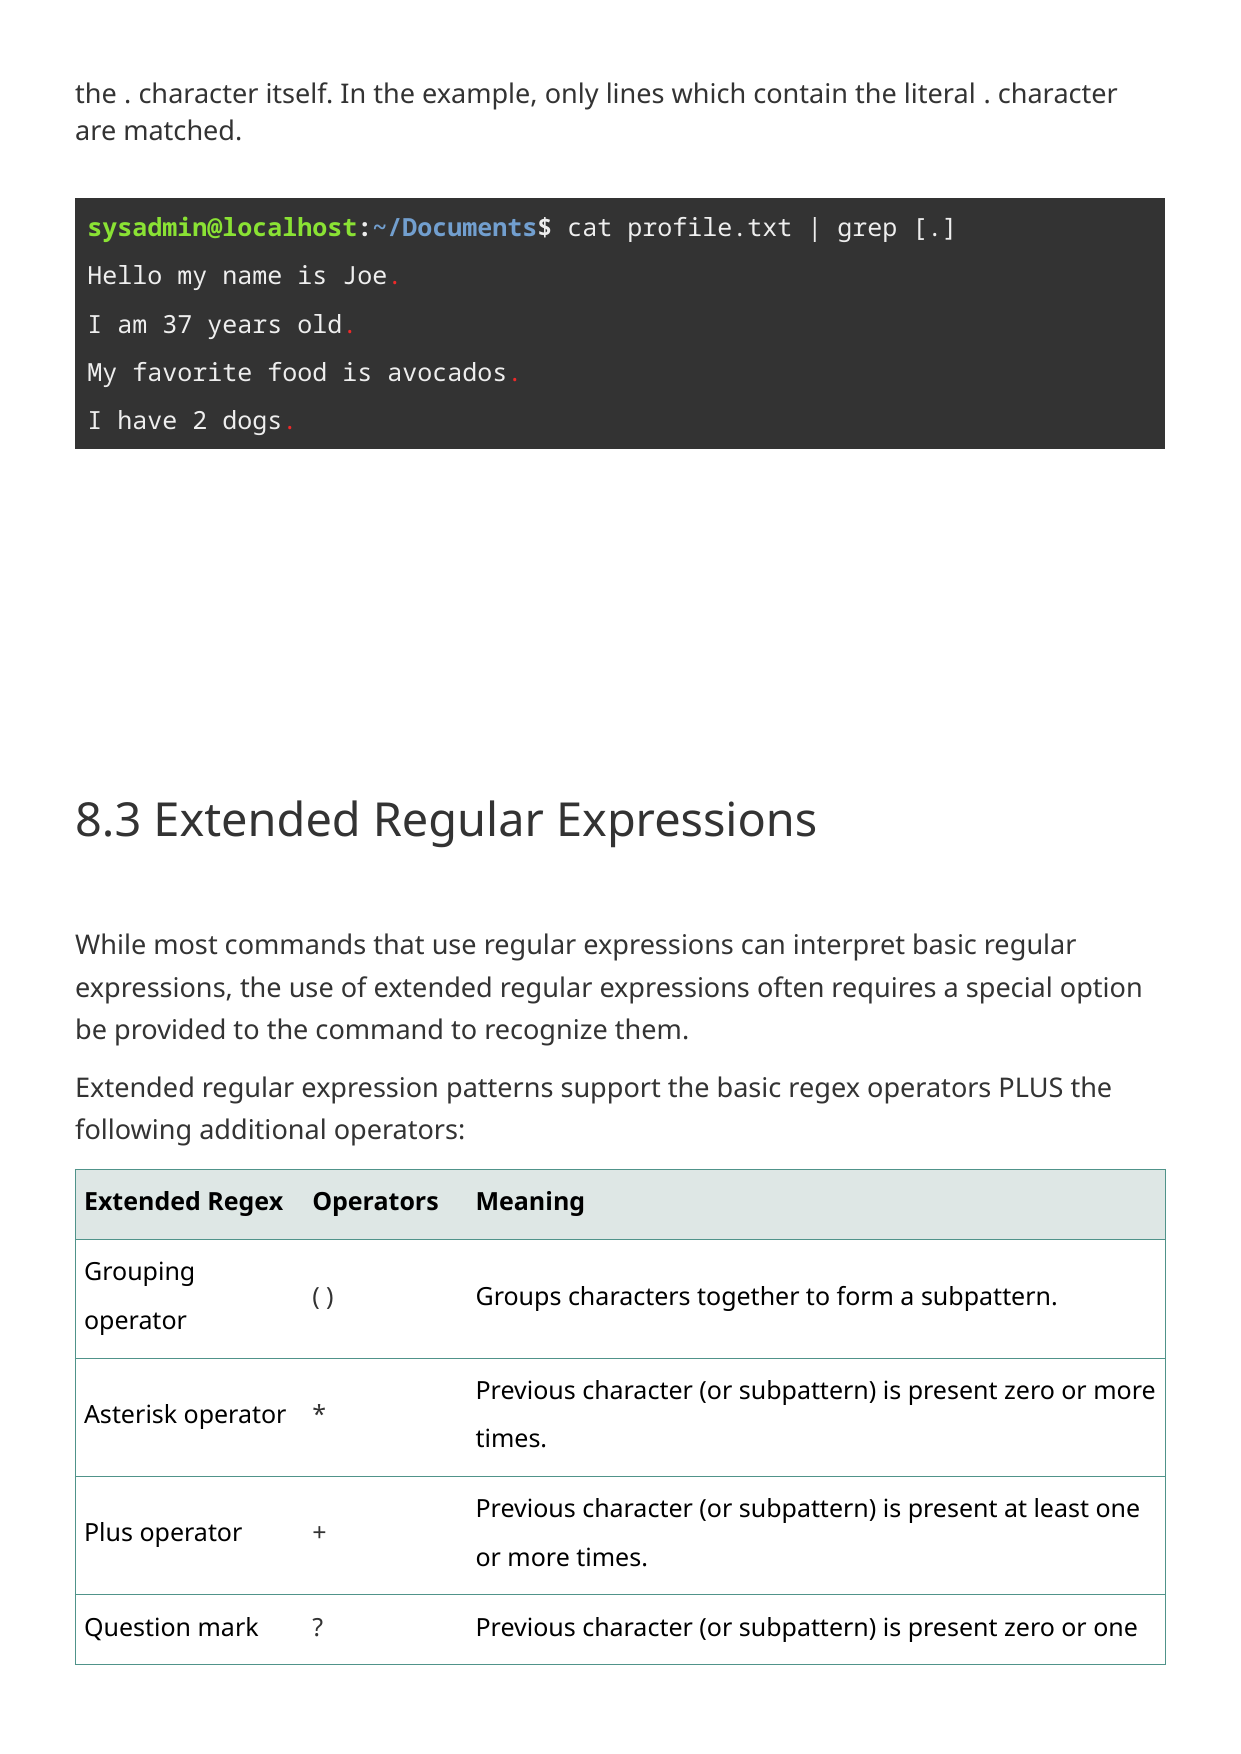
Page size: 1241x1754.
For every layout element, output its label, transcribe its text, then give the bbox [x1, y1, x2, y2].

table_cell * [303, 1359, 466, 1476]
table_cell Grouping operator [76, 1240, 303, 1357]
table_cell Plus operator [76, 1477, 303, 1594]
table_cell + [303, 1477, 466, 1594]
table_cell Question mark [76, 1595, 303, 1664]
text sysadmin@localhost:~/Documents$ cat profile.txt | grep [.] [75, 198, 1165, 244]
text the . character itself. In the example, only lines which contain the literal . character are matched. [75, 75, 1165, 149]
table_cell ( ) [303, 1240, 466, 1357]
text I have 2 dogs. [75, 391, 1165, 449]
table_header Meaning [466, 1170, 1165, 1239]
table_header Extended Regex [76, 1170, 303, 1239]
table_cell Previous character (or subpattern) is present zero or more times. [466, 1359, 1165, 1476]
text My favorite food is avocados. [75, 343, 1165, 389]
table_cell Previous character (or subpattern) is present zero or one [466, 1595, 1165, 1664]
table_cell ? [303, 1595, 466, 1664]
table_cell Groups characters together to form a subpattern. [466, 1240, 1165, 1357]
text Extended regular expression patterns support the basic regex operators PLUS the following additional operators: [75, 1068, 1165, 1148]
subtitle 8.3 Extended Regular Expressions [75, 786, 1165, 850]
text I am 37 years old. [75, 294, 1165, 340]
text Hello my name is Joe. [75, 246, 1165, 292]
table_cell Previous character (or subpattern) is present at least one or more times. [466, 1477, 1165, 1594]
text While most commands that use regular expressions can interpret basic regular expressions, the use of extended regular expressions often requires a special option be provided to the command to recognize them. [75, 926, 1165, 1047]
table_header Operators [303, 1170, 466, 1239]
table_cell Asterisk operator [76, 1359, 303, 1476]
